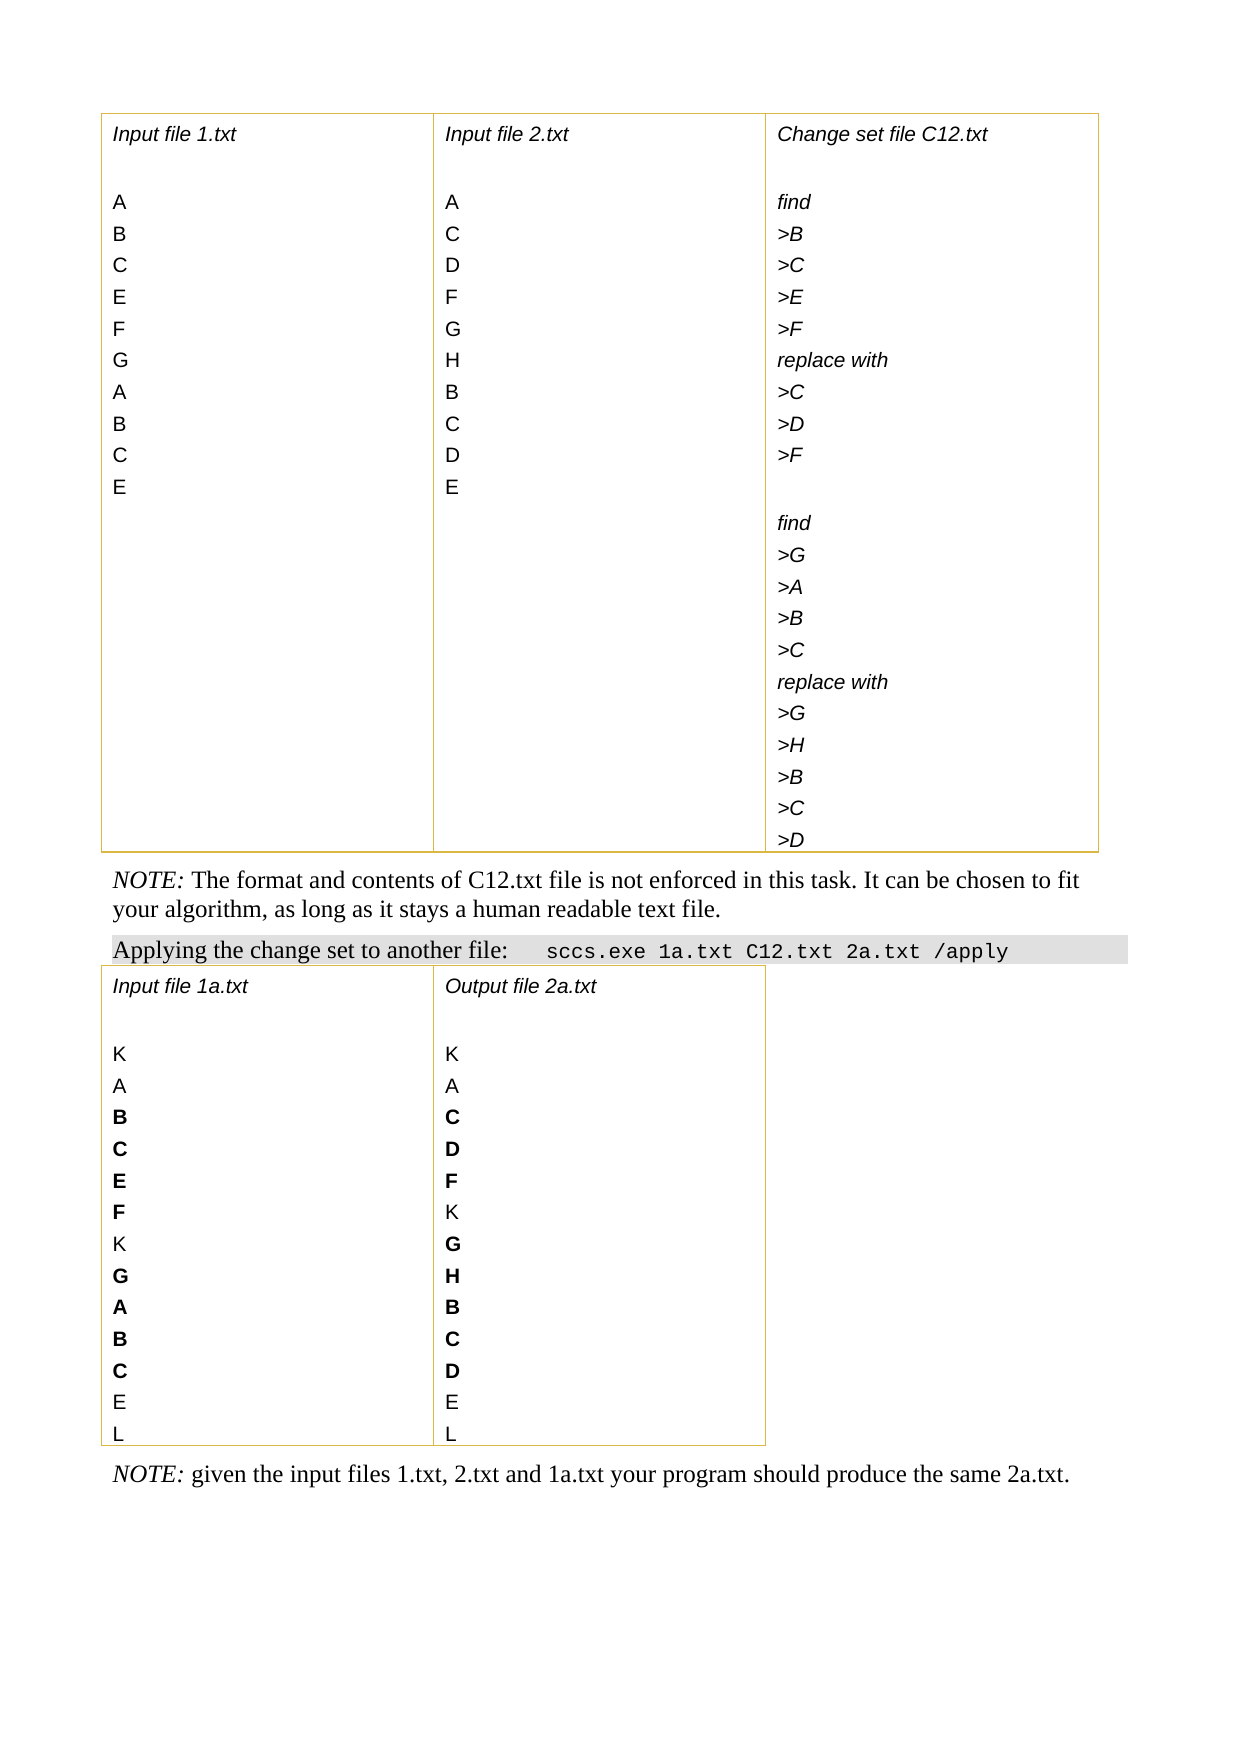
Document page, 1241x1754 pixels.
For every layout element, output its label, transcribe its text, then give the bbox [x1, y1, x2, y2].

text NOTE: The format and contents of C12.txt file is not enforced in this task. It can be chosen to fit your algorithm, as long as it stays a human readable text file. [112, 865, 1128, 922]
table_header Input file 1.txt A B C E F G A B C E [102, 114, 433, 851]
table_header Output file 2a.txt K A C D F K G H B C D E L [434, 966, 765, 1445]
text Applying the change set to another file: sccs.exe 1a.txt C12.txt 2a.txt /apply [112, 935, 1128, 964]
table_header Change set file C12.txt find >B >C >E >F replace with >C >D >F find >G >A >B >C replace with >G >H >B >C >D [766, 114, 1098, 851]
table_header Input file 1a.txt K A B C E F K G A B C E L [102, 966, 433, 1445]
text NOTE: given the input files 1.txt, 2.txt and 1a.txt your program should produce the same 2a.txt. [112, 1459, 1128, 1488]
table_header Input file 2.txt A C D F G H B C D E [434, 114, 765, 851]
